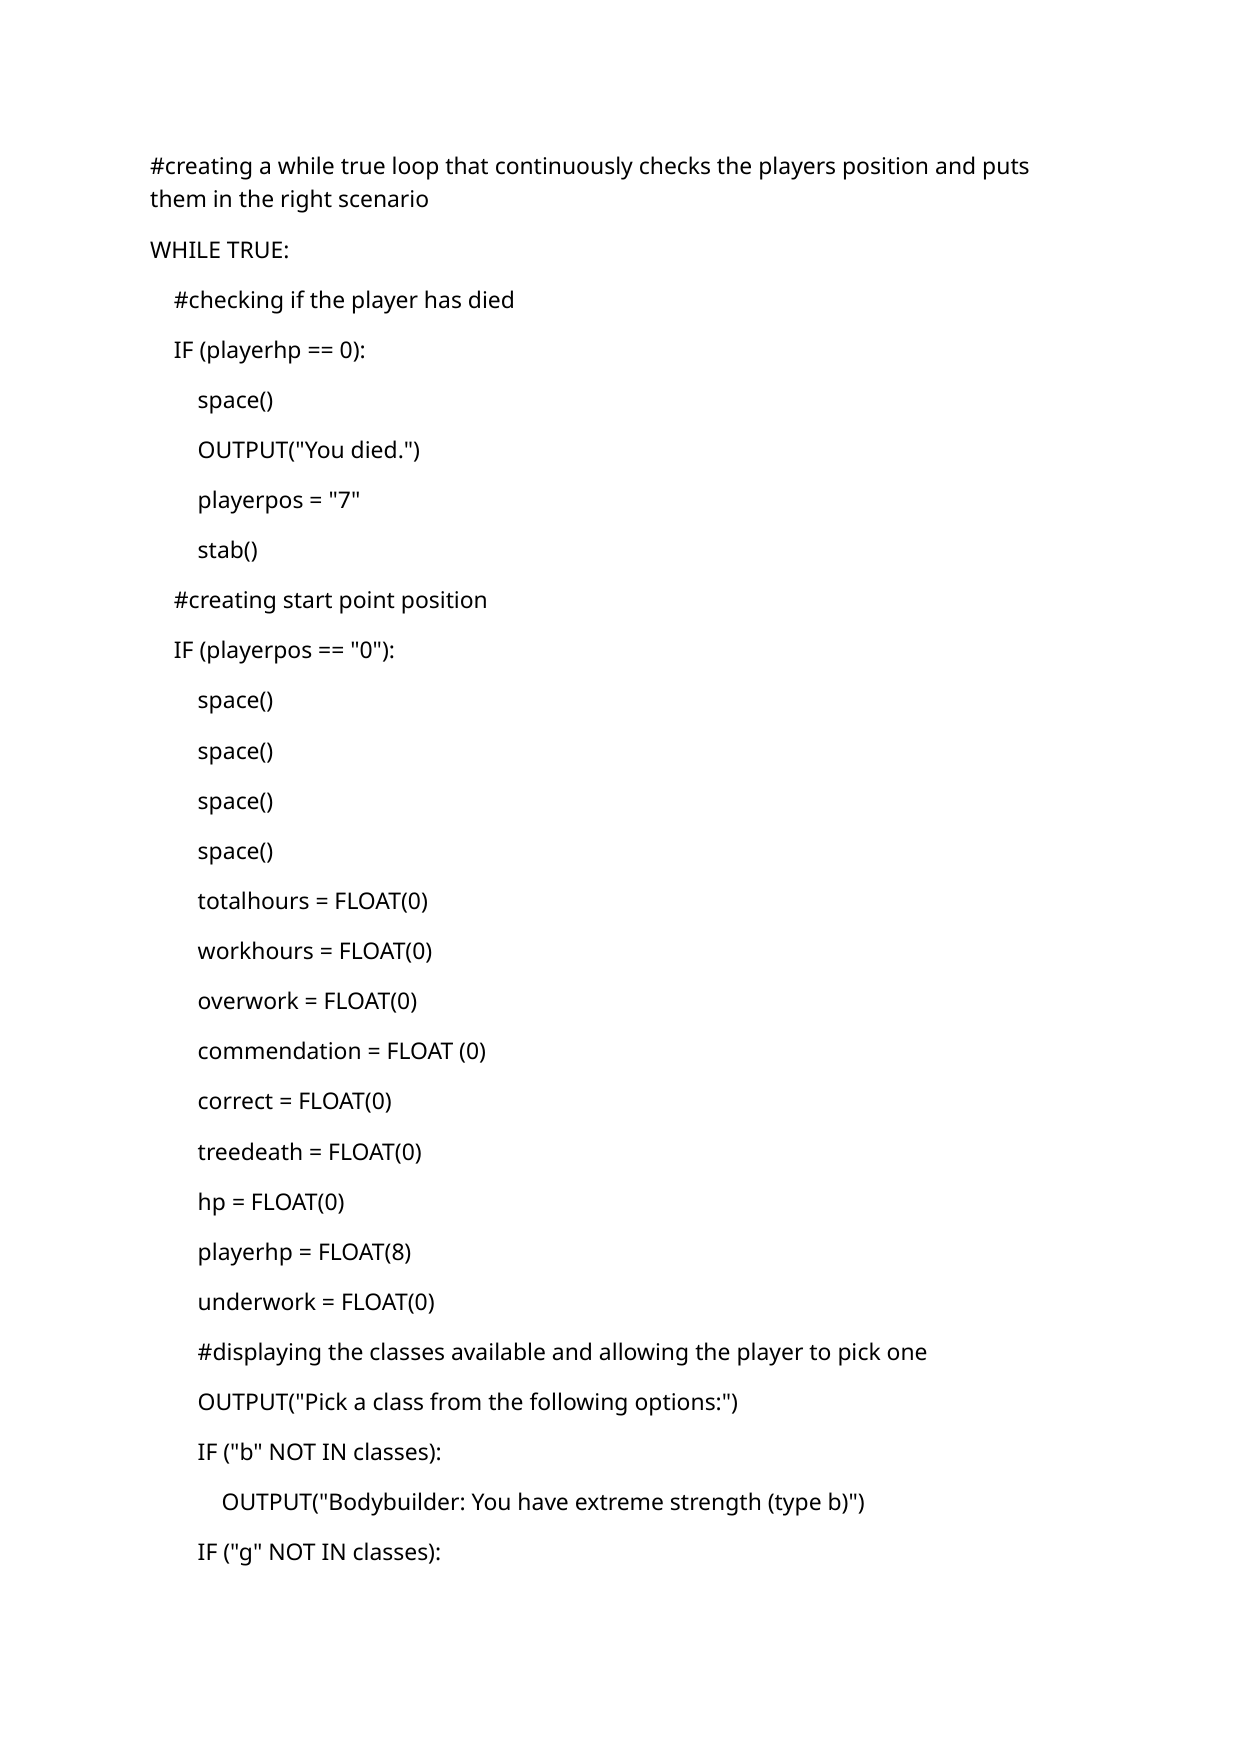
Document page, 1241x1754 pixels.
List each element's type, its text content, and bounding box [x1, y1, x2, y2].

text OUTPUT("You died.") [150, 434, 1090, 465]
text playerpos = "7" [150, 484, 1090, 515]
text #checking if the player has died [150, 284, 1090, 315]
text OUTPUT("Bodybuilder: You have extreme strength (type b)") [150, 1486, 1090, 1517]
text space() [150, 684, 1090, 716]
text stab() [150, 534, 1090, 565]
text treedeath = FLOAT(0) [150, 1135, 1090, 1167]
text space() [150, 384, 1090, 415]
text IF (playerhp == 0): [150, 334, 1090, 365]
text WHILE TRUE: [150, 233, 1090, 265]
text underwork = FLOAT(0) [150, 1286, 1090, 1317]
text commendation = FLOAT (0) [150, 1035, 1090, 1066]
text totalhours = FLOAT(0) [150, 885, 1090, 916]
text correct = FLOAT(0) [150, 1085, 1090, 1117]
text #creating a while true loop that continuously checks the players position and puts them in the right scenario [150, 150, 1090, 215]
text IF ("b" NOT IN classes): [150, 1436, 1090, 1467]
text OUTPUT("Pick a class from the following options:") [150, 1386, 1090, 1417]
text hp = FLOAT(0) [150, 1186, 1090, 1217]
text IF ("g" NOT IN classes): [150, 1536, 1090, 1567]
text space() [150, 734, 1090, 766]
text space() [150, 835, 1090, 866]
text #displaying the classes available and allowing the player to pick one [150, 1336, 1090, 1367]
text #creating start point position [150, 584, 1090, 616]
text space() [150, 785, 1090, 816]
text playerhp = FLOAT(8) [150, 1236, 1090, 1267]
text workhours = FLOAT(0) [150, 935, 1090, 966]
text overwork = FLOAT(0) [150, 985, 1090, 1016]
text IF (playerpos == "0"): [150, 634, 1090, 666]
